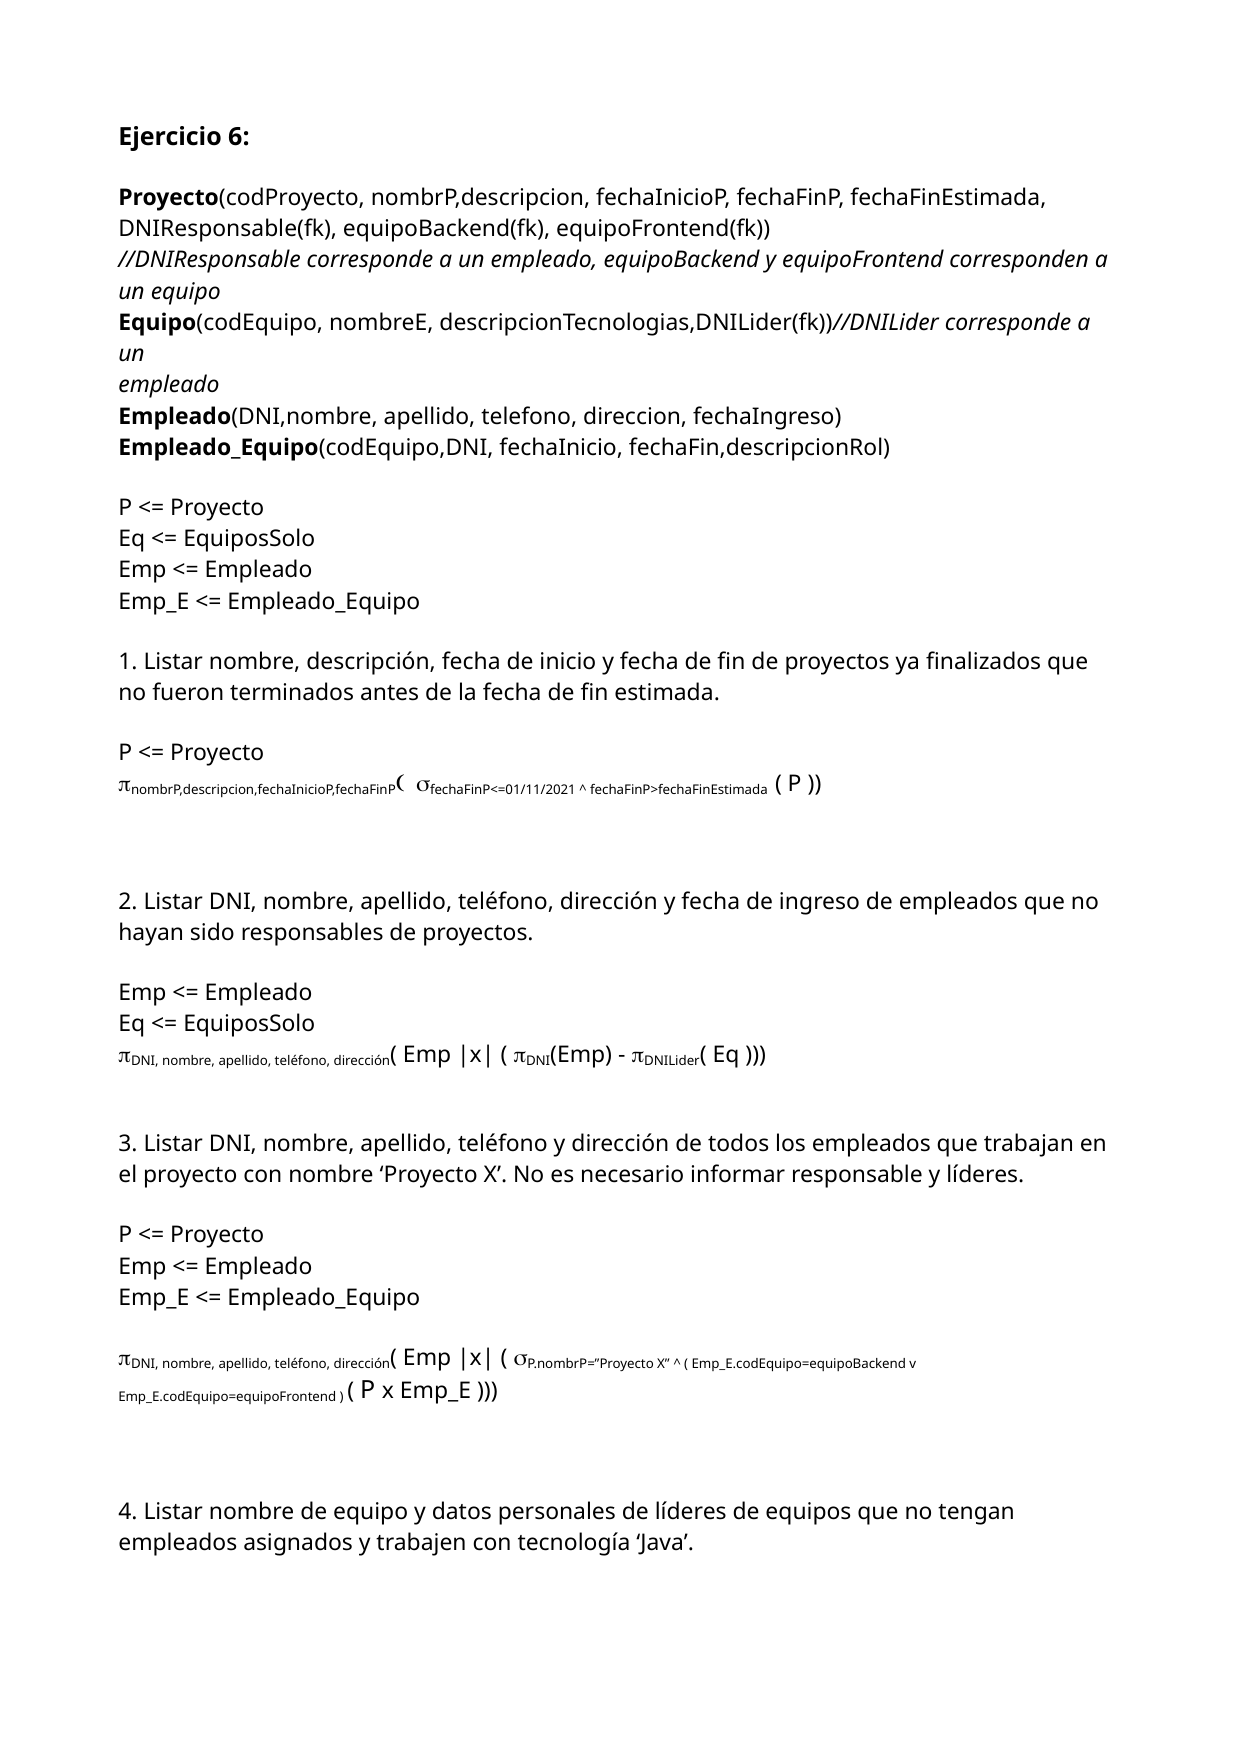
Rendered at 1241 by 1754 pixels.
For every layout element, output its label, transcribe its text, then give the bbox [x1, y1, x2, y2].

text pDNI, nombre, apellido, teléfono, dirección( Emp |x| ( pDNI(Emp) - pDNILider( Eq ))) [118, 1038, 1122, 1070]
text empleados asignados y trabajen con tecnología ‘Java’. [118, 1526, 1122, 1557]
text Empleado_Equipo(codEquipo,DNI, fechaInicio, fechaFin,descripcionRol) [118, 431, 1122, 462]
text Eq <= EquiposSolo [118, 522, 1122, 553]
text Emp <= Empleado [118, 1250, 1122, 1281]
text Ejercicio 6: [118, 118, 1122, 152]
text 4. Listar nombre de equipo y datos personales de líderes de equipos que no tengan [118, 1495, 1122, 1526]
text Empleado(DNI,nombre, apellido, telefono, direccion, fechaIngreso) [118, 400, 1122, 431]
text P <= Proyecto [118, 736, 1122, 767]
text Emp <= Empleado [118, 976, 1122, 1007]
text Emp_E <= Empleado_Equipo [118, 585, 1122, 616]
text pnombrP,descripcion,fechaInicioP,fechaFinP( sfechaFinP<=01/11/2021 ^ fechaFinP>fechaFinEstimada ( P )) [118, 767, 1122, 798]
text P <= Proyecto [118, 491, 1122, 522]
text pDNI, nombre, apellido, teléfono, dirección( Emp |x| ( sP.nombrP=”Proyecto X” ^ ( Emp_E.codEquipo=equipoBackend v Emp_E.codEquipo=equipoFrontend ) ( P x Emp_E ))) [118, 1341, 1122, 1406]
text 3. Listar DNI, nombre, apellido, teléfono y dirección de todos los empleados que trabajan en [118, 1127, 1122, 1158]
text Equipo(codEquipo, nombreE, descripcionTecnologias,DNILider(fk))//DNILider corresponde a un [118, 306, 1122, 368]
text hayan sido responsables de proyectos. [118, 916, 1122, 947]
text no fueron terminados antes de la fecha de fin estimada. [118, 676, 1122, 707]
text 1. Listar nombre, descripción, fecha de inicio y fecha de fin de proyectos ya finalizados que [118, 645, 1122, 676]
text Proyecto(codProyecto, nombrP,descripcion, fechaInicioP, fechaFinP, fechaFinEstimada, DNIResponsable(fk), equipoBackend(fk), equipoFrontend(fk)) [118, 181, 1122, 243]
text empleado [118, 368, 1122, 400]
text Emp <= Empleado [118, 553, 1122, 585]
text //DNIResponsable corresponde a un empleado, equipoBackend y equipoFrontend corresponden a [118, 243, 1122, 275]
text 2. Listar DNI, nombre, apellido, teléfono, dirección y fecha de ingreso de empleados que no [118, 885, 1122, 916]
text Emp_E <= Empleado_Equipo [118, 1281, 1122, 1312]
text el proyecto con nombre ‘Proyecto X’. No es necesario informar responsable y líderes. [118, 1158, 1122, 1190]
text un equipo [118, 275, 1122, 306]
text Eq <= EquiposSolo [118, 1007, 1122, 1038]
text P <= Proyecto [118, 1218, 1122, 1250]
